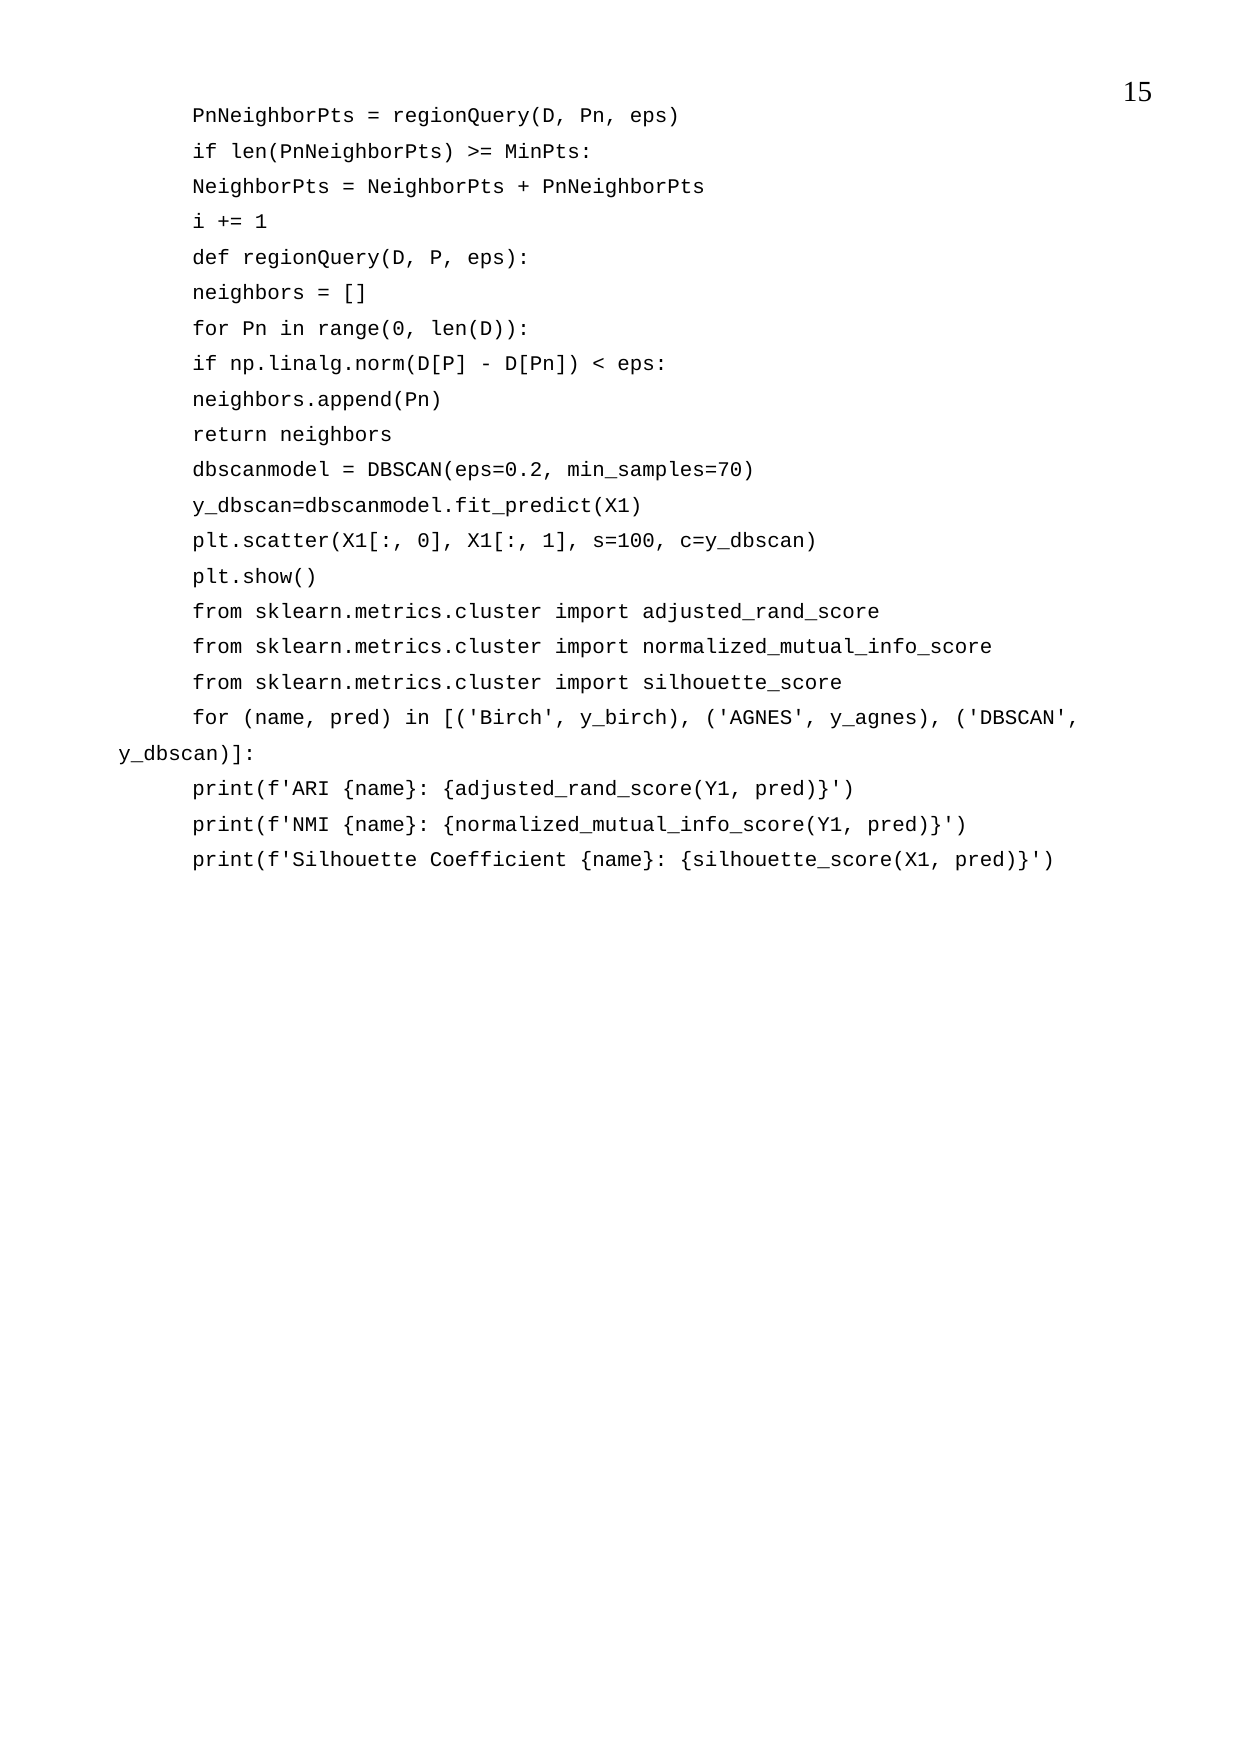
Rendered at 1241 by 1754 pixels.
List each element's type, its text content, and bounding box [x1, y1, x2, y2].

text print(f'Silhouette Coefficient {name}: {silhouette_score(X1, pred)}') [118, 849, 1122, 873]
text dbscanmodel = DBSCAN(eps=0.2, min_samples=70) [118, 459, 1122, 483]
text plt.scatter(X1[:, 0], X1[:, 1], s=100, c=y_dbscan) [118, 530, 1122, 554]
text if len(PnNeighborPts) >= MinPts: [118, 141, 1122, 164]
text def regionQuery(D, P, eps): [118, 247, 1122, 271]
text neighbors = [] [118, 282, 1122, 306]
text from sklearn.metrics.cluster import normalized_mutual_info_score [118, 636, 1122, 660]
text from sklearn.metrics.cluster import adjusted_rand_score [118, 601, 1122, 625]
text from sklearn.metrics.cluster import silhouette_score [118, 672, 1122, 696]
text for Pn in range(0, len(D)): [118, 318, 1122, 341]
text i += 1 [118, 211, 1122, 235]
text print(f'ARI {name}: {adjusted_rand_score(Y1, pred)}') [118, 778, 1122, 802]
text return neighbors [118, 424, 1122, 448]
text plt.show() [118, 566, 1122, 589]
text y_dbscan=dbscanmodel.fit_predict(X1) [118, 495, 1122, 518]
text PnNeighborPts = regionQuery(D, Pn, eps) [118, 105, 1122, 129]
text for (name, pred) in [('Birch', y_birch), ('AGNES', y_agnes), ('DBSCAN', y_dbscan)]: [118, 707, 1122, 766]
text neighbors.append(Pn) [118, 388, 1122, 412]
text print(f'NMI {name}: {normalized_mutual_info_score(Y1, pred)}') [118, 813, 1122, 837]
text if np.linalg.norm(D[P] - D[Pn]) < eps: [118, 353, 1122, 377]
text NeighborPts = NeighborPts + PnNeighborPts [118, 176, 1122, 200]
